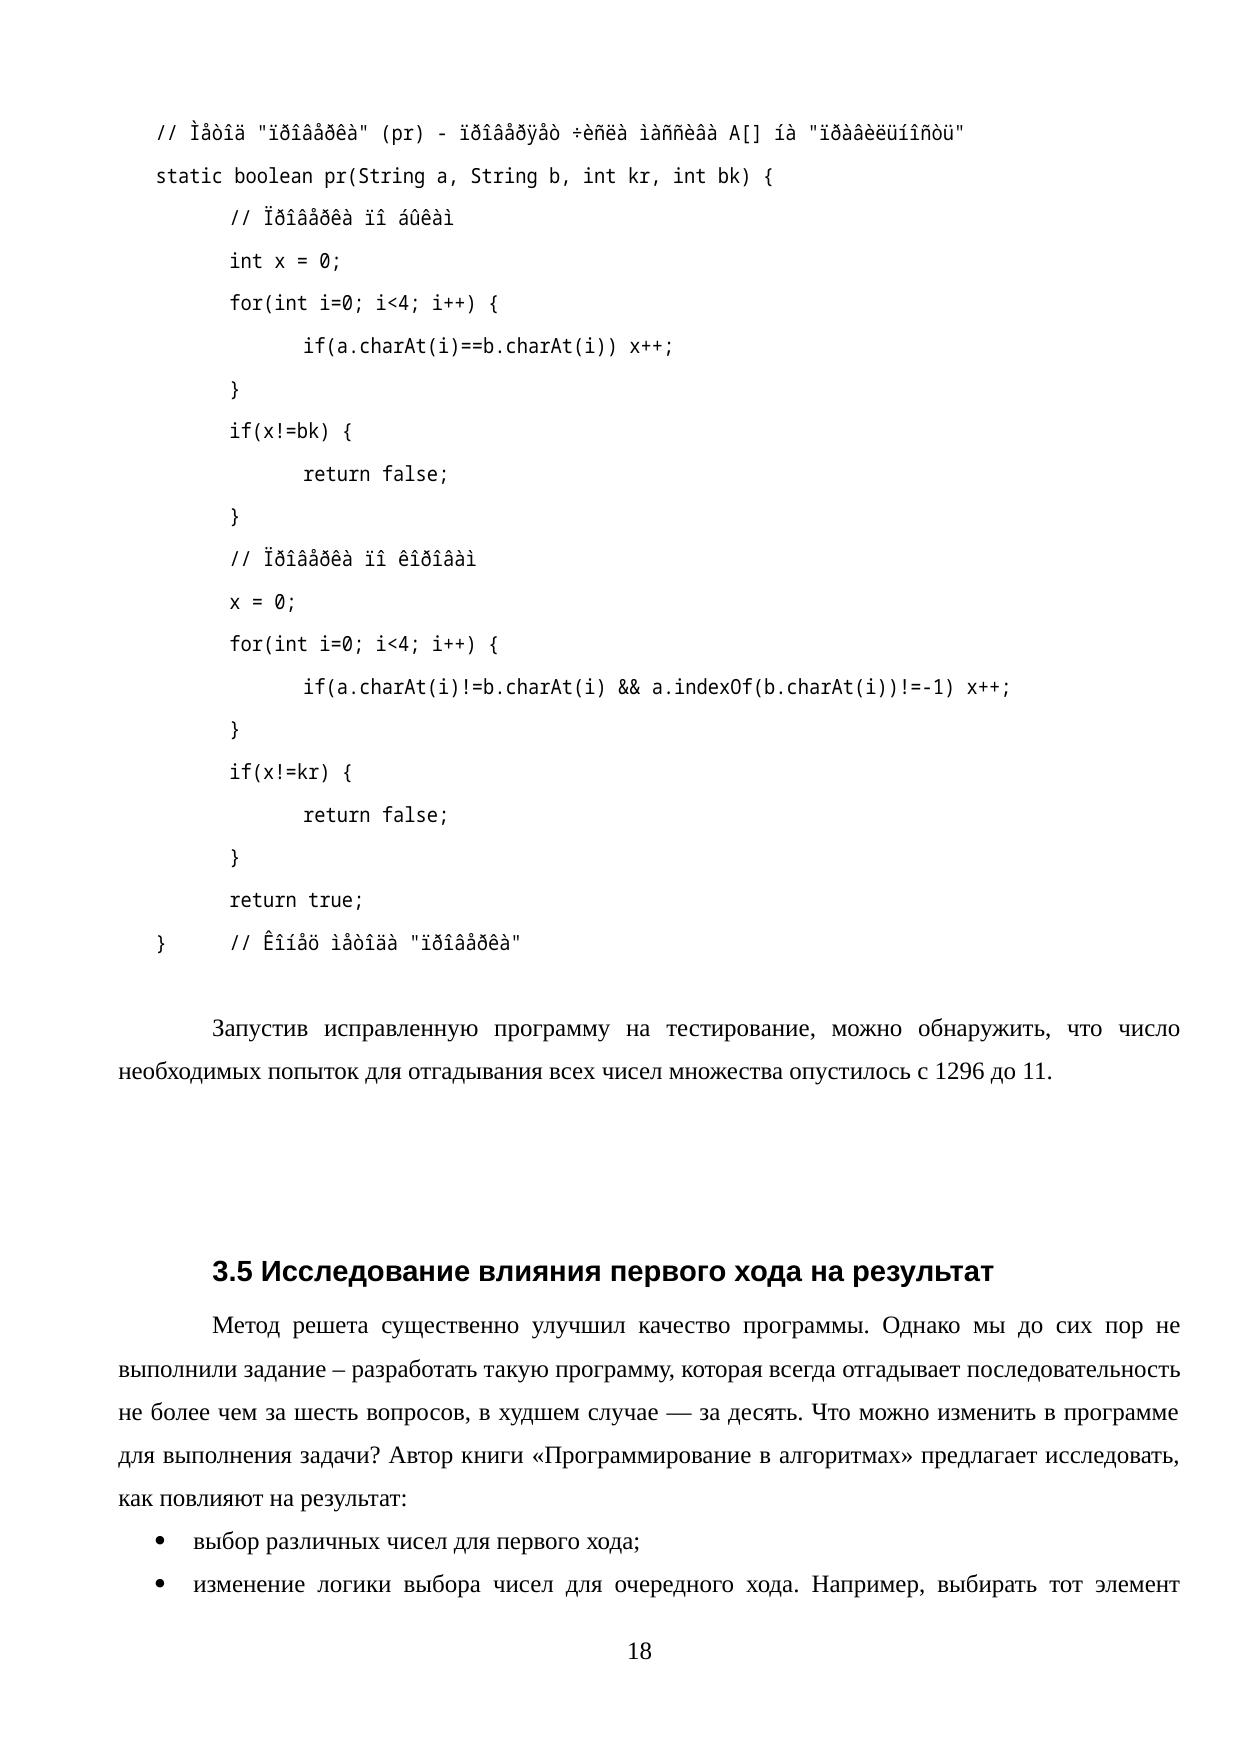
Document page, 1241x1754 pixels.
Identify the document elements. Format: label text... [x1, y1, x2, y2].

list выбор различных чисел для первого хода; [156, 1526, 1181, 1555]
text // Ïðîâåðêà ïî êîðîâàì [155, 544, 1181, 573]
text } [155, 842, 1181, 871]
text return false; [155, 459, 1181, 487]
text return false; [155, 800, 1181, 828]
text } [155, 714, 1181, 743]
text if(x!=bk) { [155, 416, 1181, 445]
text Запустив исправленную программу на тестирование, можно обнаружить, что число необходимых попыток для отгадывания всех чисел множества опустилось с 1296 до 11. [118, 1013, 1181, 1085]
text } [155, 502, 1181, 530]
text for(int i=0; i<4; i++) { [155, 288, 1181, 317]
text 3.5 Исследование влияния первого хода на результат [212, 1254, 1181, 1287]
text for(int i=0; i<4; i++) { [155, 629, 1181, 658]
text if(x!=kr) { [155, 757, 1181, 786]
text } [155, 374, 1181, 402]
text x = 0; [155, 587, 1181, 615]
text static boolean pr(String a, String b, int kr, int bk) { [155, 161, 1181, 189]
text // Ïðîâåðêà ïî áûêàì [155, 203, 1181, 232]
text } // Êîíåö ìåòîäà "ïðîâåðêà" [155, 928, 1181, 956]
text return true; [155, 885, 1181, 913]
text if(a.charAt(i)==b.charAt(i)) x++; [155, 331, 1181, 359]
text // Ìåòîä "ïðîâåðêà" (pr) - ïðîâåðÿåò ÷èñëà ìàññèâà A[] íà "ïðàâèëüíîñòü" [155, 118, 1181, 147]
text if(a.charAt(i)!=b.charAt(i) && a.indexOf(b.charAt(i))!=-1) x++; [155, 672, 1181, 700]
text Метод решета существенно улучшил качество программы. Однако мы до сих пор не выполнили задание – разработать такую программу, которая всегда отгадывает последовательность не более чем за шесть вопросов, в худшем случае — за десять. Что можно изменить в программе для выполнения задачи? Автор книги «Программирование в алгоритмах» предлагает исследовать, как повлияют на результат: [118, 1311, 1181, 1512]
list изменение логики выбора чисел для очередного хода. Например, выбирать тот элемент [156, 1569, 1181, 1598]
text int x = 0; [155, 246, 1181, 274]
